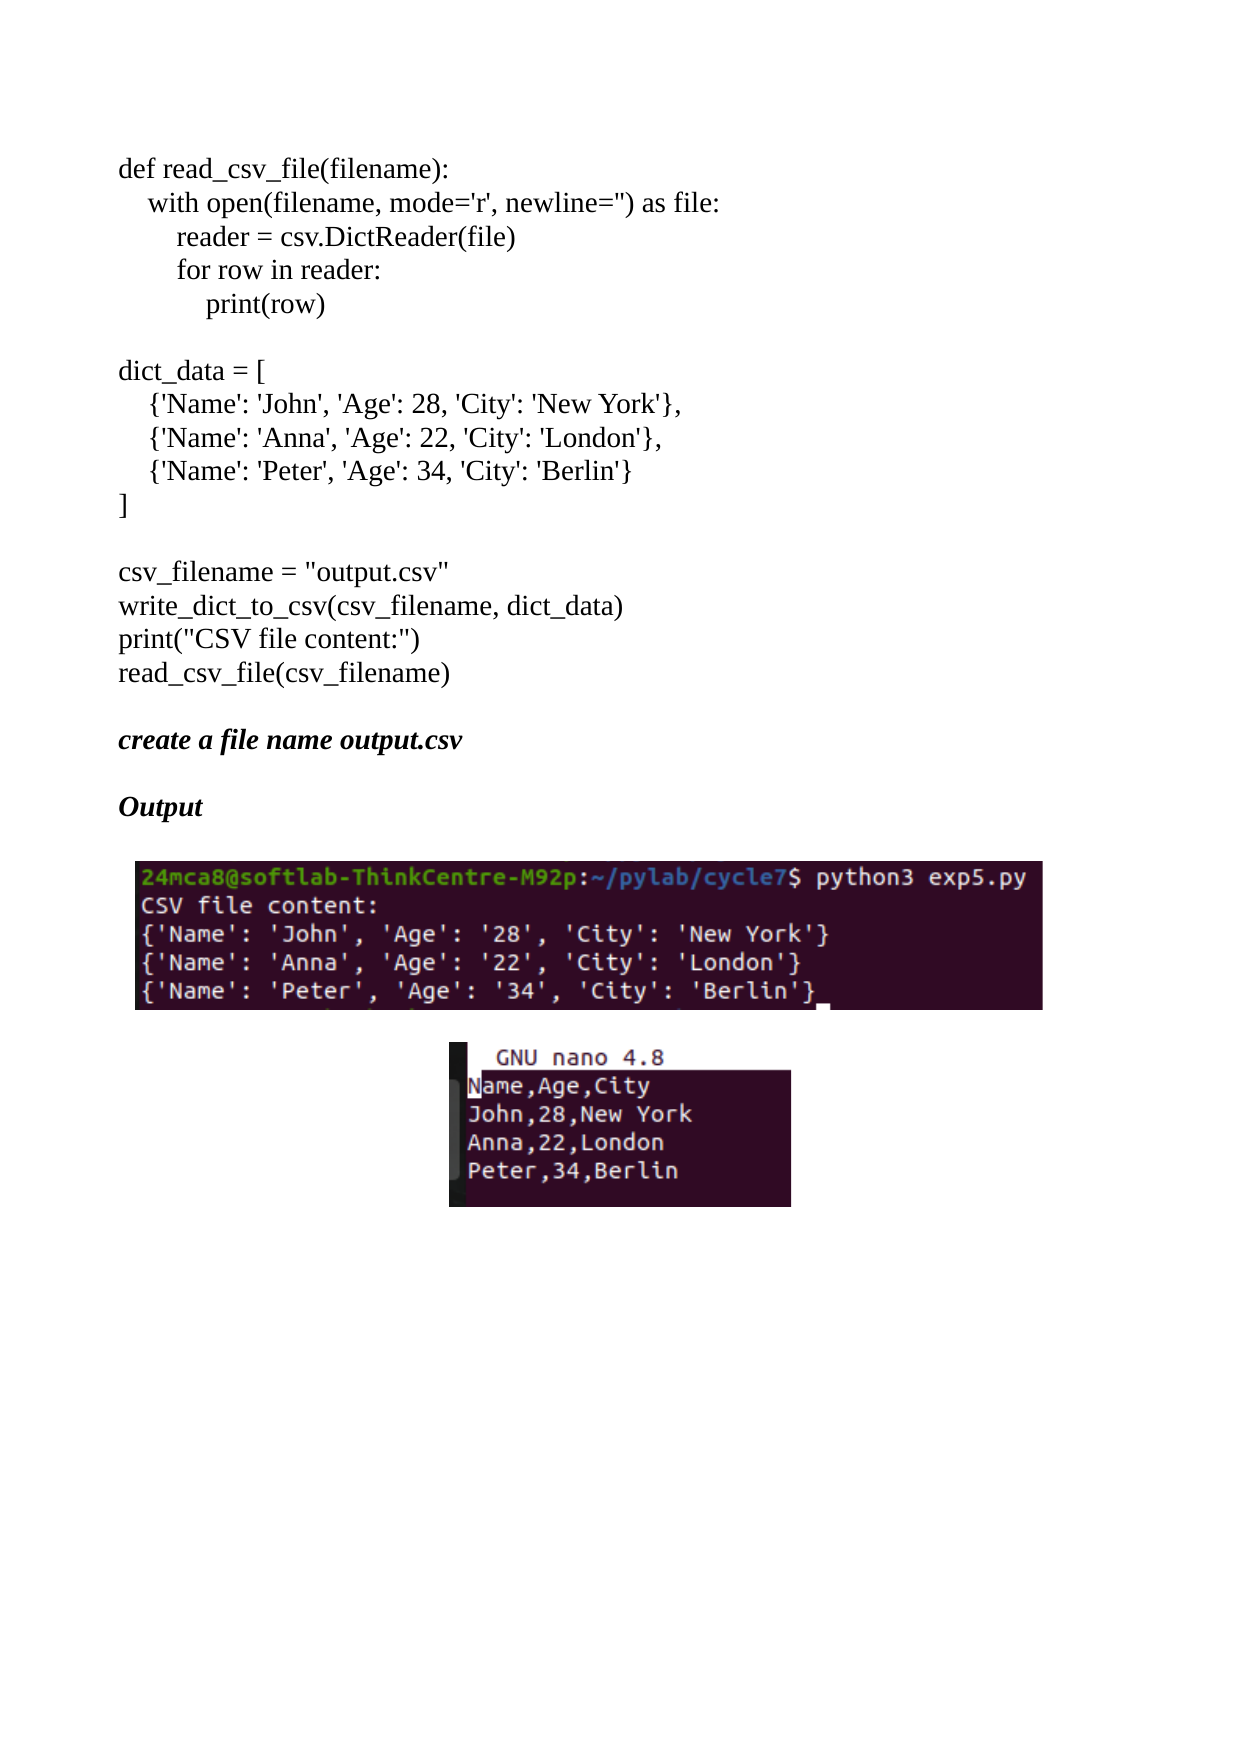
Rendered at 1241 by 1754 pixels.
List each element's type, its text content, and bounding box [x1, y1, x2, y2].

text reader = csv.DictReader(file) [118, 219, 1122, 252]
text write_dict_to_csv(csv_filename, dict_data) [118, 588, 1122, 621]
text with open(filename, mode='r', newline='') as file: [118, 185, 1122, 219]
text print("CSV file content:") [118, 621, 1122, 655]
text csv_filename = "output.csv" [118, 554, 1122, 588]
text {'Name': 'Peter', 'Age': 34, 'City': 'Berlin'} [118, 453, 1122, 487]
text print(row) [118, 286, 1122, 319]
text Output [118, 789, 1122, 822]
picture [449, 1042, 792, 1207]
text {'Name': 'Anna', 'Age': 22, 'City': 'London'}, [118, 420, 1122, 453]
picture [135, 861, 1043, 1010]
text {'Name': 'John', 'Age': 28, 'City': 'New York'}, [118, 386, 1122, 420]
text ] [118, 487, 1122, 521]
text def read_csv_file(filename): [118, 152, 1122, 185]
text read_csv_file(csv_filename) [118, 655, 1122, 688]
text create a file name output.csv [118, 722, 1122, 755]
text for row in reader: [118, 252, 1122, 286]
text dict_data = [ [118, 353, 1122, 386]
